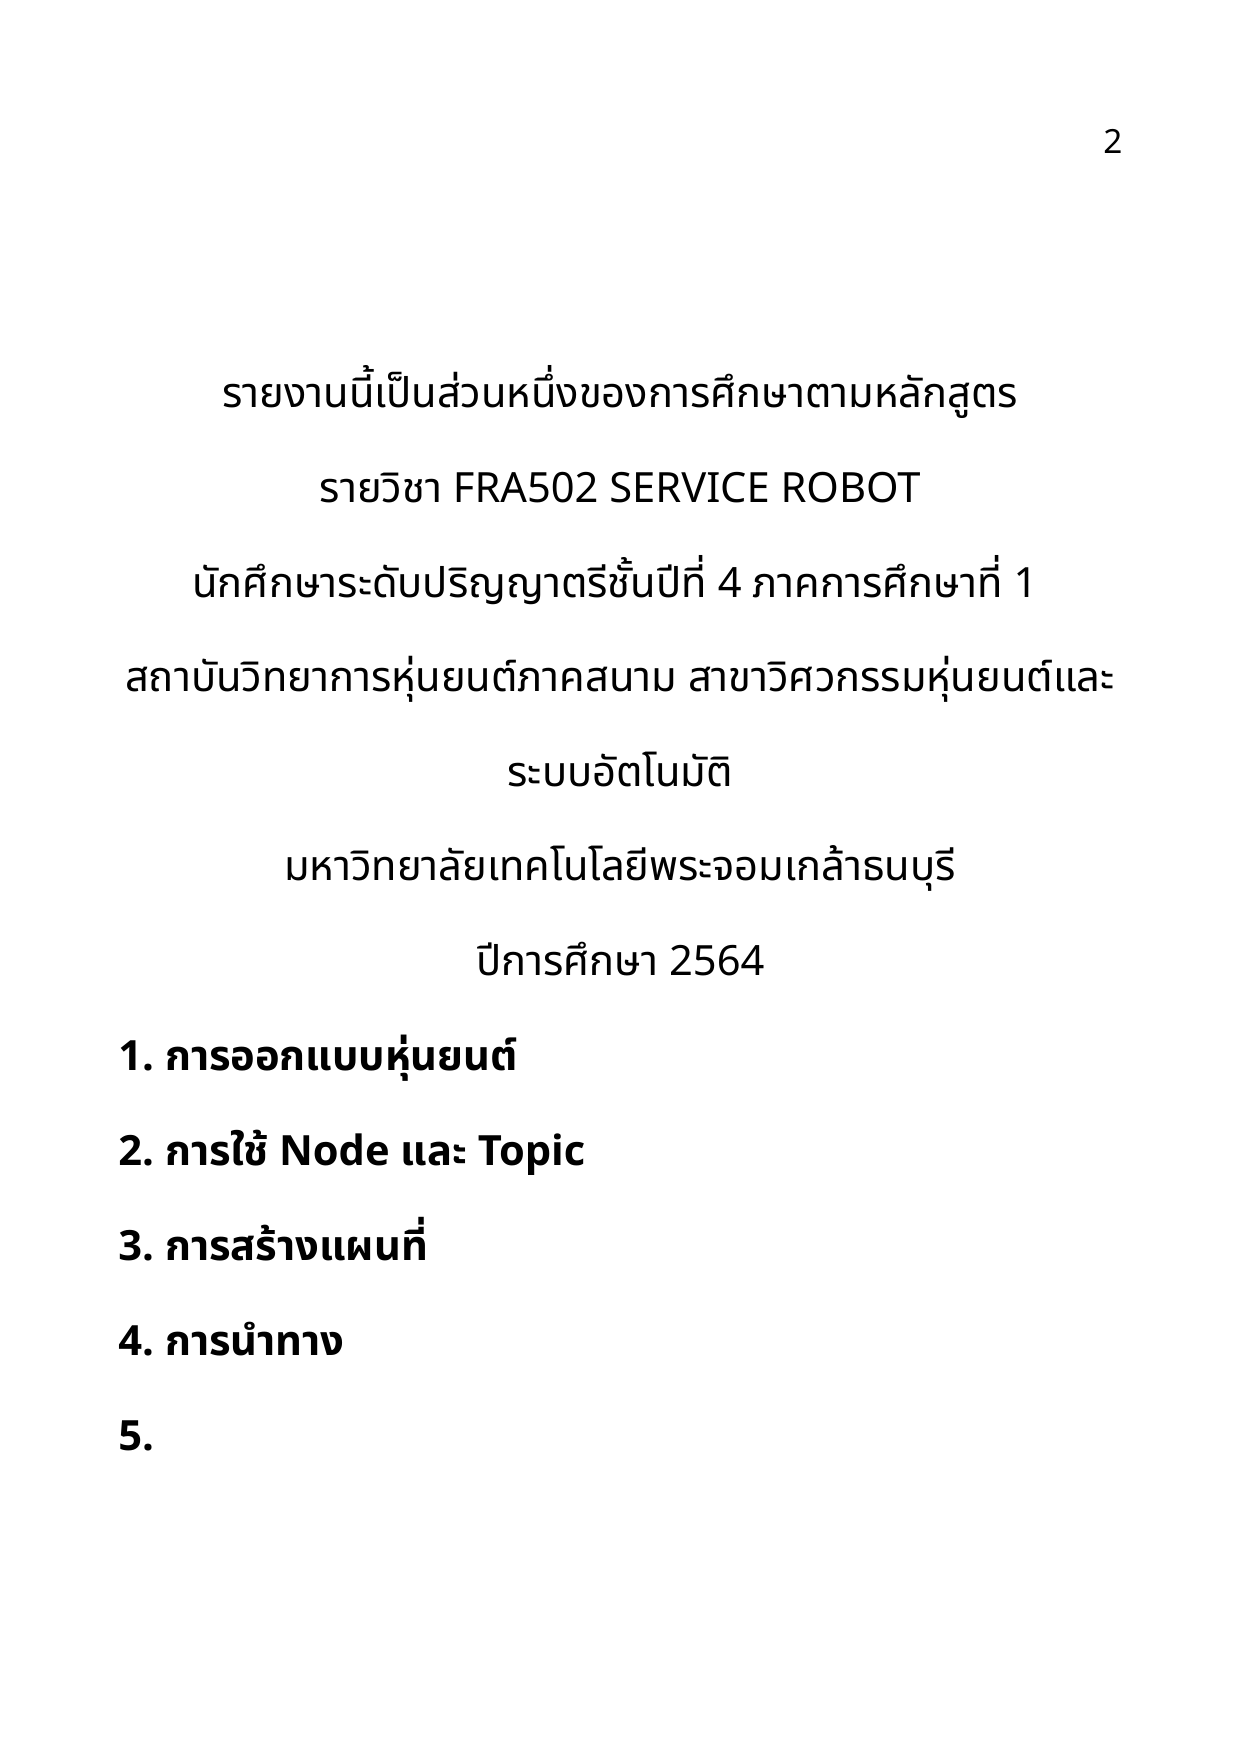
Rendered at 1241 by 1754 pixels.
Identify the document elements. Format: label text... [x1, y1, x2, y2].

text มหาวิทยาลัยเทคโนโลยีพระจอมเกล้าธนบุรี [118, 836, 1122, 899]
text 4. การนำทาง [118, 1311, 1122, 1374]
text นักศึกษาระดับปริญญาตรีชั้นปีที่ 4 ภาคการศึกษาที่ 1 [118, 553, 1122, 616]
text 3. การสร้างแผนที่ [118, 1216, 1122, 1279]
text รายวิชา FRA502 SERVICE ROBOT [118, 458, 1122, 521]
text ปีการศึกษา 2564 [118, 931, 1122, 994]
text สถาบันวิทยาการหุ่นยนต์ภาคสนาม สาขาวิศวกรรมหุ่นยนต์และระบบอัตโนมัติ [118, 648, 1122, 805]
text รายงานนี้เป็นส่วนหนึ่งของการศึกษาตามหลักสูตร [118, 363, 1122, 426]
text 2. การใช้ Node และ Topic [118, 1121, 1122, 1184]
text 1. การออกแบบหุ่นยนต์ [118, 1026, 1122, 1089]
text 5. [118, 1406, 1122, 1462]
